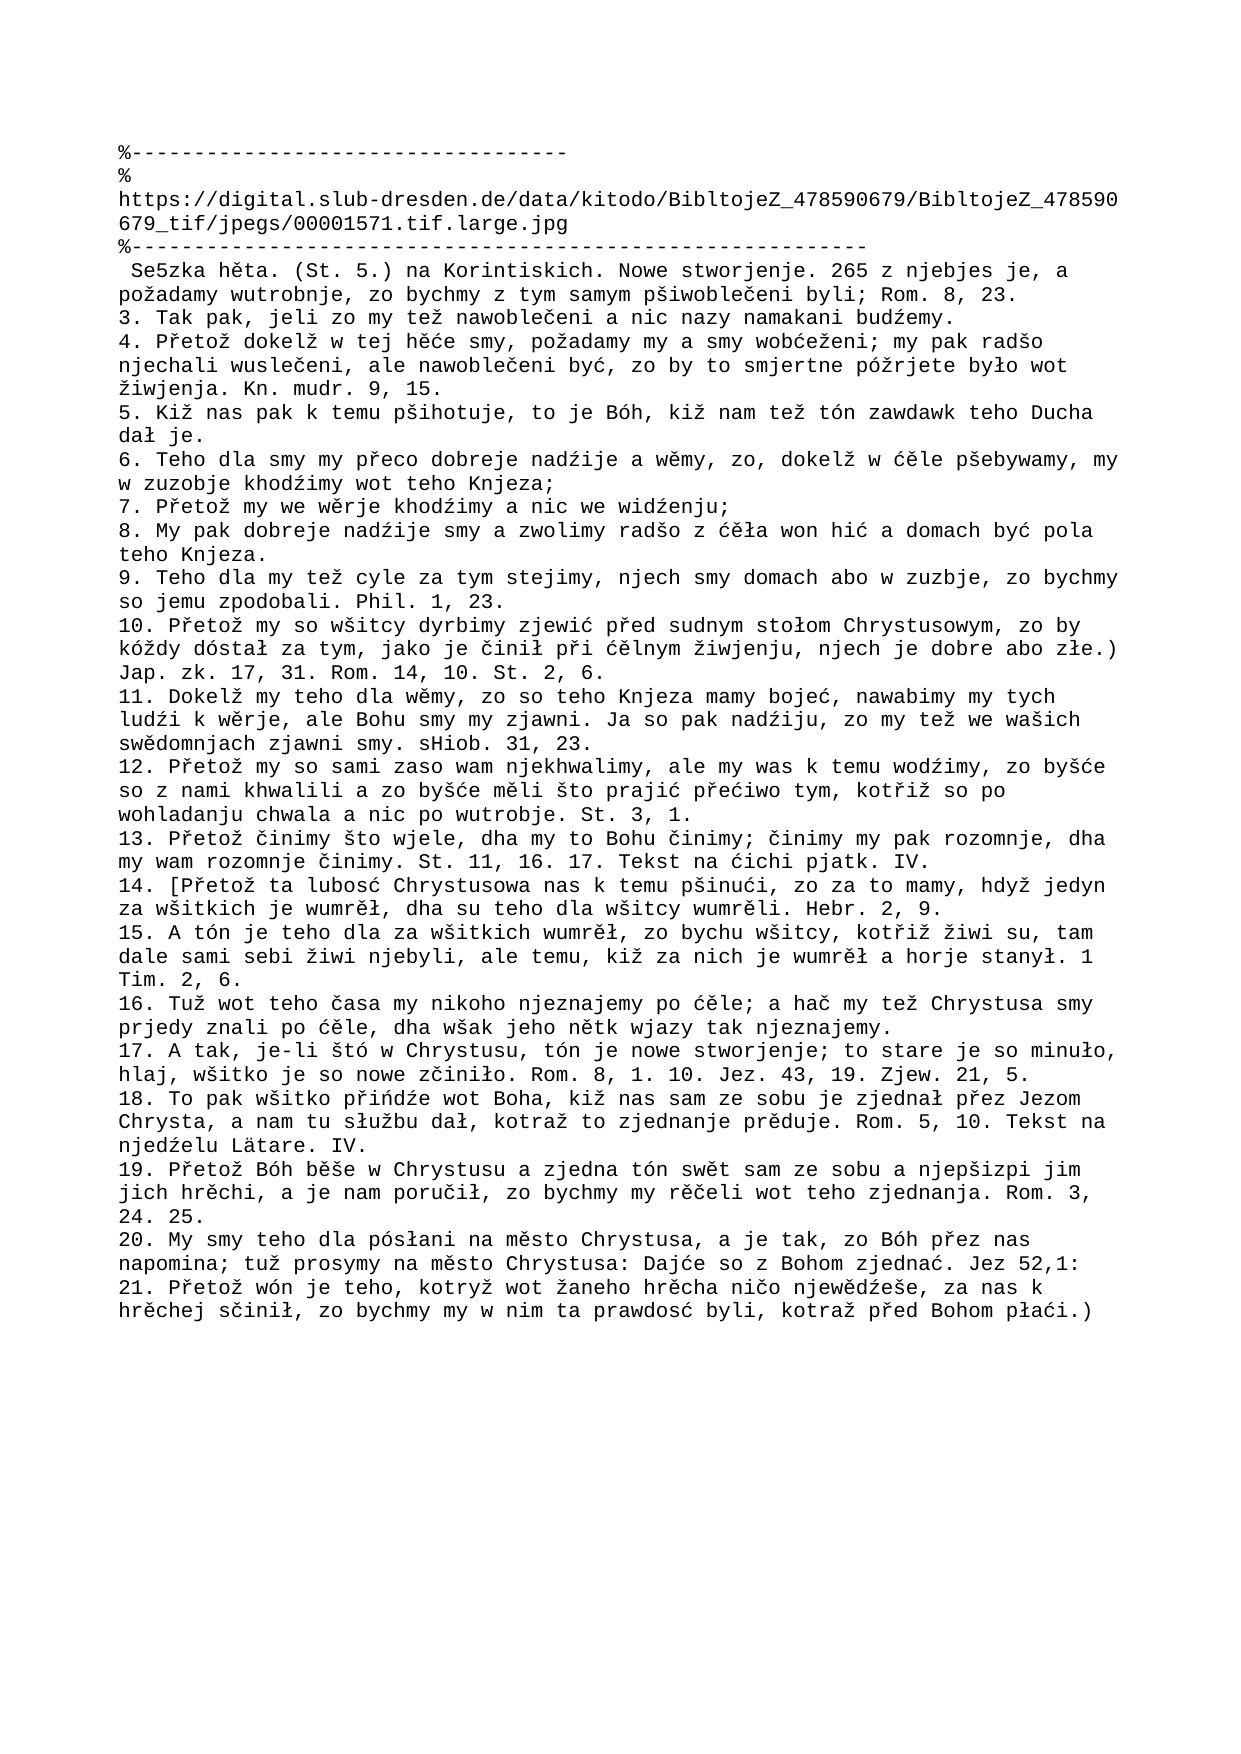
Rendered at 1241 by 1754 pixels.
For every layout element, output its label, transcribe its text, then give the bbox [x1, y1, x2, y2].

text 12. Přetož my so sami zaso wam njekhwalimy, ale my was k temu wodźimy, zo byšće so z nami khwalili a zo byšće měli što prajić přećiwo tym, kotřiž so po wohladanju chwala a nic po wutrobje. St. 3, 1. [118, 757, 1122, 827]
text 11. Dokelž my teho dla wěmy, zo so teho Knjeza mamy bojeć, nawabimy my tych ludźi k wěrje, ale Bohu smy my zjawni. Ja so pak nadźiju, zo my tež we wašich swědomnjach zjawni smy. sHiob. 31, 23. [118, 686, 1122, 757]
text % https://digital.slub-dresden.de/data/kitodo/BibltojeZ_478590679/BibltojeZ_478590679_tif/jpegs/00001571.tif.large.jpg [118, 165, 1122, 236]
text 4. Přetož dokelž w tej hěće smy, požadamy my a smy wobćeženi; my pak radšo njechali wuslečeni, ale nawoblečeni być, zo by to smjertne póžrjete było wot žiwjenja. Kn. mudr. 9, 15. [118, 331, 1122, 402]
text 10. Přetož my so wšitcy dyrbimy zjewić před sudnym stołom Chrystusowym, zo by kóždy dóstał za tym, jako je činił při ćělnym žiwjenju, njech je dobre abo złe.) Jap. zk. 17, 31. Rom. 14, 10. St. 2, 6. [118, 615, 1122, 686]
text %----------------------------------- [118, 142, 1122, 165]
text Se5zka hěta. (St. 5.) na Korintiskich. Nowe stworjenje. 265 z njebjes je, a požadamy wutrobnje, zo bychmy z tym samym pšiwoblečeni byli; Rom. 8, 23. [118, 260, 1122, 307]
text 16. Tuž wot teho časa my nikoho njeznajemy po ćěle; a hač my tež Chrystusa smy prjedy znali po ćěle, dha wšak jeho nětk wjazy tak njeznajemy. [118, 993, 1122, 1040]
text 15. A tón je teho dla za wšitkich wumrěł, zo bychu wšitcy, kotřiž žiwi su, tam dale sami sebi žiwi njebyli, ale temu, kiž za nich je wumrěł a horje stanył. 1 Tim. 2, 6. [118, 922, 1122, 993]
text 20. My smy teho dla pósłani na město Chrystusa, a je tak, zo Bóh přez nas napomina; tuž prosymy na město Chrystusa: Dajće so z Bohom zjednać. Jez 52,1: [118, 1229, 1122, 1277]
text 13. Přetož činimy što wjele, dha my to Bohu činimy; činimy my pak rozomnje, dha my wam rozomnje činimy. St. 11, 16. 17. Tekst na ćichi pjatk. IV. [118, 827, 1122, 875]
text 7. Přetož my we wěrje khodźimy a nic we widźenju; [118, 496, 1122, 520]
text 9. Teho dla my tež cyle za tym stejimy, njech smy domach abo w zuzbje, zo bychmy so jemu zpodobali. Phil. 1, 23. [118, 567, 1122, 615]
text 18. To pak wšitko přińdźe wot Boha, kiž nas sam ze sobu je zjednał přez Jezom Chrysta, a nam tu słužbu dał, kotraž to zjednanje prěduje. Rom. 5, 10. Tekst na njedźelu Lätare. IV. [118, 1088, 1122, 1158]
text 8. My pak dobreje nadźije smy a zwolimy radšo z ćěła won hić a domach być pola teho Knjeza. [118, 520, 1122, 567]
text 17. A tak, je-li štó w Chrystusu, tón je nowe stworjenje; to stare je so minuło, hlaj, wšitko je so nowe zčiniło. Rom. 8, 1. 10. Jez. 43, 19. Zjew. 21, 5. [118, 1040, 1122, 1088]
text %----------------------------------------------------------- [118, 236, 1122, 260]
text 6. Teho dla smy my přeco dobreje nadźije a wěmy, zo, dokelž w ćěle pšebywamy, my w zuzobje khodźimy wot teho Knjeza; [118, 449, 1122, 496]
text 21. Přetož wón je teho, kotryž wot žaneho hrěcha ničo njewědźeše, za nas k hrěchej sčinił, zo bychmy my w nim ta prawdosć byli, kotraž před Bohom płaći.) [118, 1277, 1122, 1324]
text 14. [Přetož ta lubosć Chrystusowa nas k temu pšinući, zo za to mamy, hdyž jedyn za wšitkich je wumrěł, dha su teho dla wšitcy wumrěli. Hebr. 2, 9. [118, 875, 1122, 922]
text 3. Tak pak, jeli zo my tež nawoblečeni a nic nazy namakani budźemy. [118, 307, 1122, 331]
text 19. Přetož Bóh běše w Chrystusu a zjedna tón swět sam ze sobu a njepšizpi jim jich hrěchi, a je nam poručił, zo bychmy my rěčeli wot teho zjednanja. Rom. 3, 24. 25. [118, 1158, 1122, 1229]
text 5. Kiž nas pak k temu pšihotuje, to je Bóh, kiž nam tež tón zawdawk teho Ducha dał je. [118, 402, 1122, 449]
